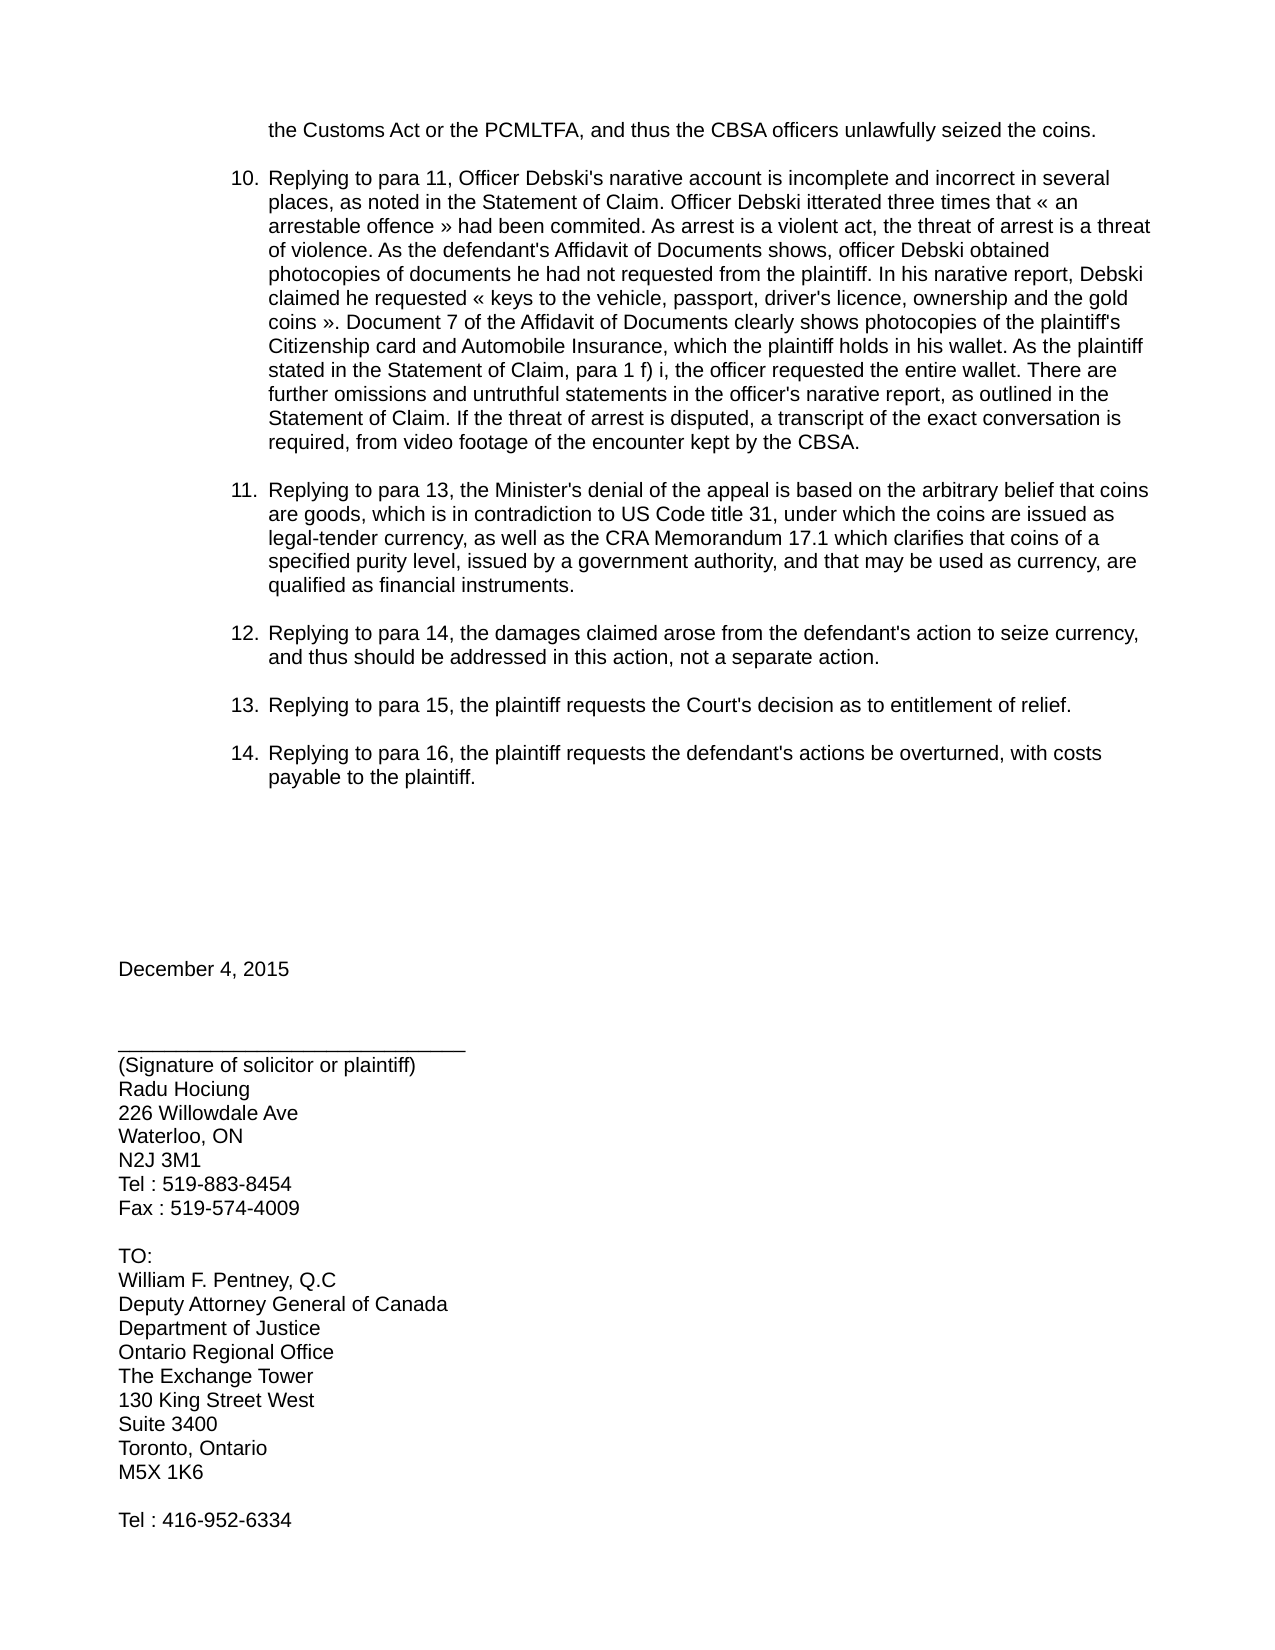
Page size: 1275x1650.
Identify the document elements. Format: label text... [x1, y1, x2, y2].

list Replying to para 14, the damages claimed arose from the defendant's action to seize currency, and thus should be addressed in this action, not a separate action. [231, 621, 1157, 669]
text Ontario Regional Office [118, 1340, 1157, 1364]
list Replying to para 11, Officer Debski's narative account is incomplete and incorrect in several places, as noted in the Statement of Claim. Officer Debski itterated three times that « an arrestable offence » had been commited. As arrest is a violent act, the threat of arrest is a threat of violence. As the defendant's Affidavit of Documents shows, officer Debski obtained photocopies of documents he had not requested from the plaintiff. In his narative report, Debski claimed he requested « keys to the vehicle, passport, driver's licence, ownership and the gold coins ». Document 7 of the Affidavit of Documents clearly shows photocopies of the plaintiff's Citizenship card and Automobile Insurance, which the plaintiff holds in his wallet. As the plaintiff stated in the Statement of Claim, para 1 f) i, the officer requested the entire wallet. There are further omissions and untruthful statements in the officer's narative report, as outlined in the Statement of Claim. If the threat of arrest is disputed, a transcript of the exact conversation is required, from video footage of the encounter kept by the CBSA. [231, 166, 1157, 453]
text Toronto, Ontario [118, 1436, 1157, 1460]
text (Signature of solicitor or plaintiff) [118, 1052, 1157, 1076]
text Tel : 519-883-8454 [118, 1172, 1157, 1196]
text William F. Pentney, Q.C [118, 1268, 1157, 1292]
text Radu Hociung [118, 1076, 1157, 1100]
text Tel : 416-952-6334 [118, 1508, 1157, 1532]
text Waterloo, ON [118, 1124, 1157, 1148]
text N2J 3M1 [118, 1148, 1157, 1172]
text Deputy Attorney General of Canada [118, 1292, 1157, 1316]
text December 4, 2015 [118, 957, 1157, 981]
text Fax : 519-574-4009 [118, 1196, 1157, 1220]
list the Customs Act or the PCMLTFA, and thus the CBSA officers unlawfully seized the coins. [231, 118, 1157, 142]
text Department of Justice [118, 1316, 1157, 1340]
text The Exchange Tower [118, 1364, 1157, 1388]
text ______________________________ [118, 1028, 1157, 1052]
list Replying to para 13, the Minister's denial of the appeal is based on the arbitrary belief that coins are goods, which is in contradiction to US Code title 31, under which the coins are issued as legal-tender currency, as well as the CRA Memorandum 17.1 which clarifies that coins of a specified purity level, issued by a government authority, and that may be used as currency, are qualified as financial instruments. [231, 477, 1157, 597]
text TO: [118, 1244, 1157, 1268]
text 130 King Street West [118, 1388, 1157, 1412]
list Replying to para 15, the plaintiff requests the Court's decision as to entitlement of relief. [231, 693, 1157, 717]
text Suite 3400 [118, 1412, 1157, 1436]
text M5X 1K6 [118, 1460, 1157, 1484]
list Replying to para 16, the plaintiff requests the defendant's actions be overturned, with costs payable to the plaintiff. [231, 741, 1157, 789]
text 226 Willowdale Ave [118, 1100, 1157, 1124]
